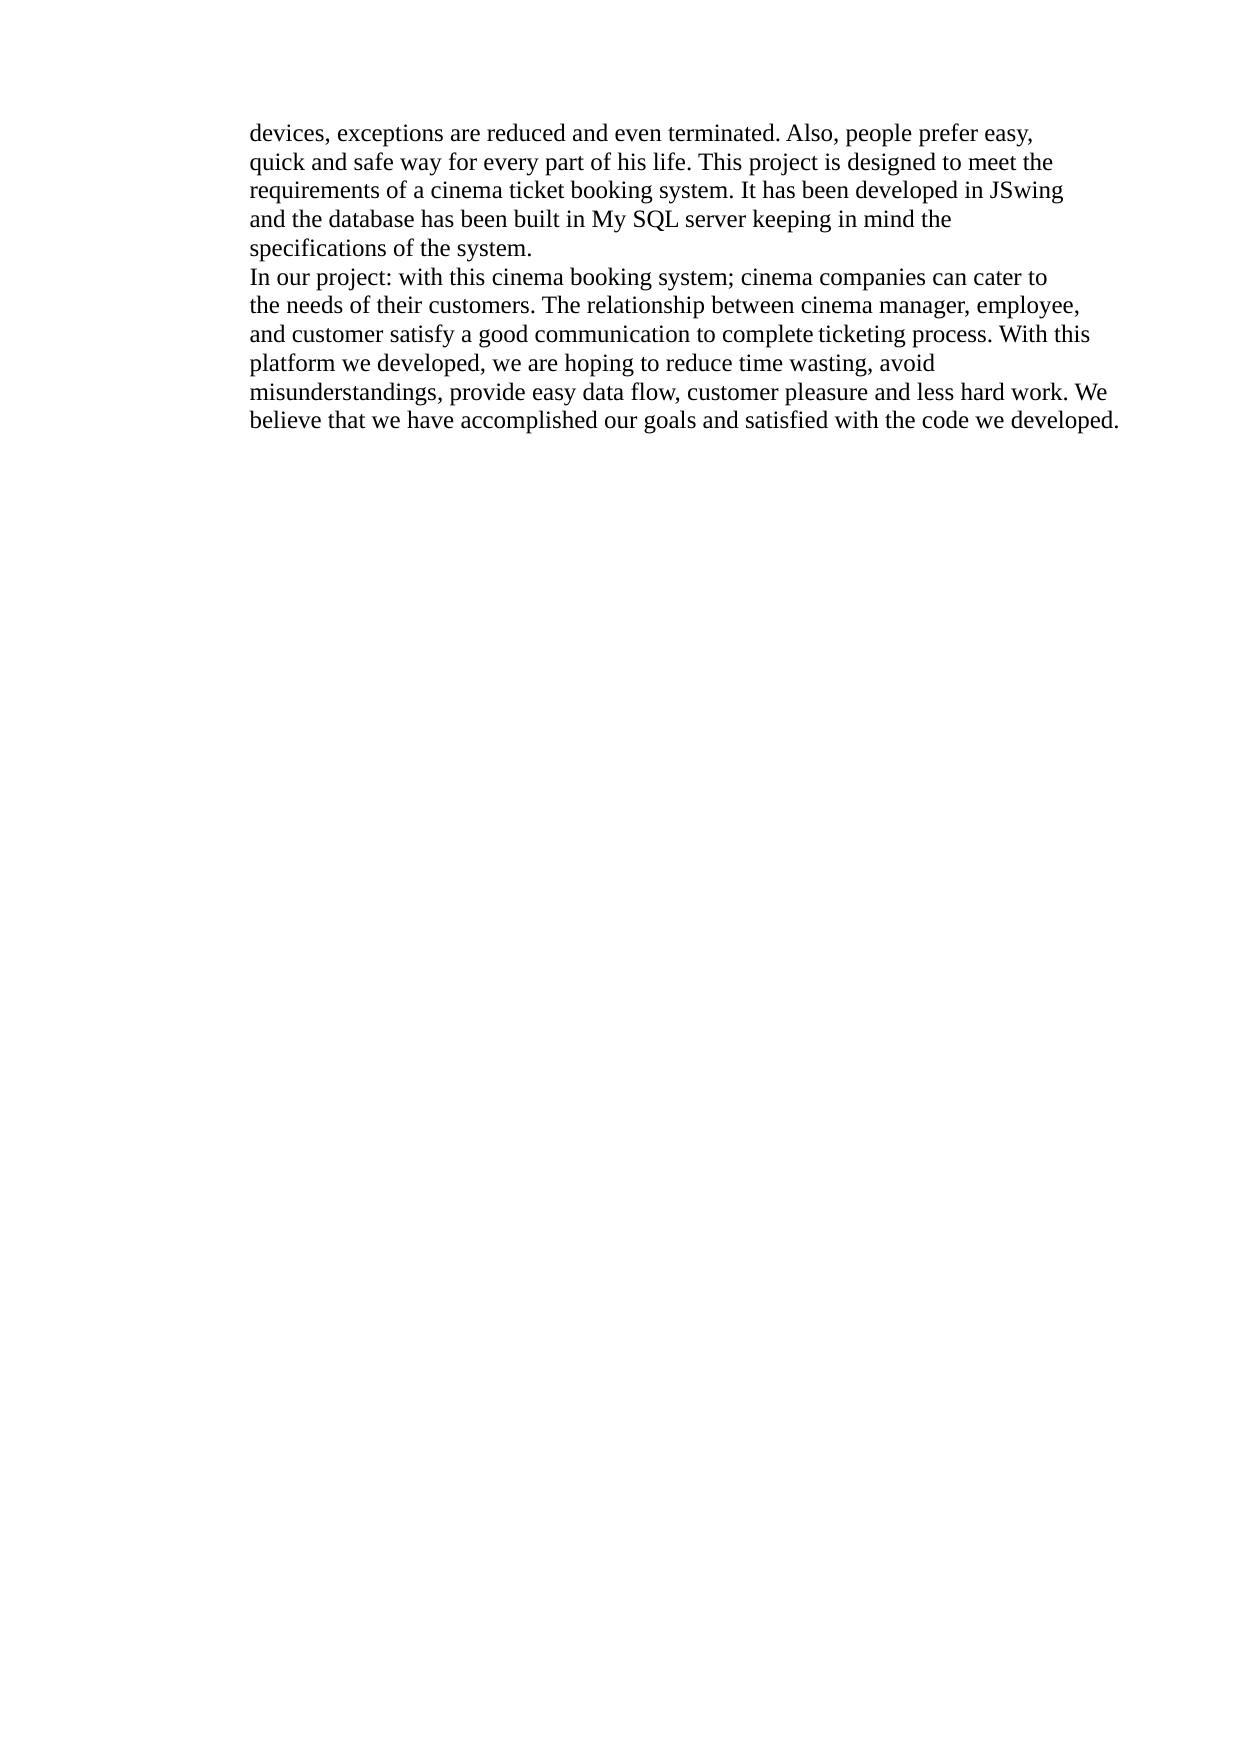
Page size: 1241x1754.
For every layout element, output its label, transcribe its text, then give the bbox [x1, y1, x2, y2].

text devices, exceptions are reduced and even terminated. Also, people prefer easy, [118, 118, 1122, 147]
text In our project: with this cinema booking system; cinema companies can cater to [118, 262, 1122, 291]
text the needs of their customers. The relationship between cinema manager, employee, and customer satisfy a good communication to complete ticketing process. With this platform we developed, we are hoping to reduce time wasting, avoid misunderstandings, provide easy data flow, customer pleasure and less hard work. We believe that we have accomplished our goals and satisfied with the code we developed. [118, 291, 1122, 434]
text specifications of the system. [118, 233, 1122, 262]
text quick and safe way for every part of his life. This project is designed to meet the [118, 147, 1122, 176]
text and the database has been built in My SQL server keeping in mind the [118, 204, 1122, 233]
text requirements of a cinema ticket booking system. It has been developed in JSwing [118, 176, 1122, 204]
